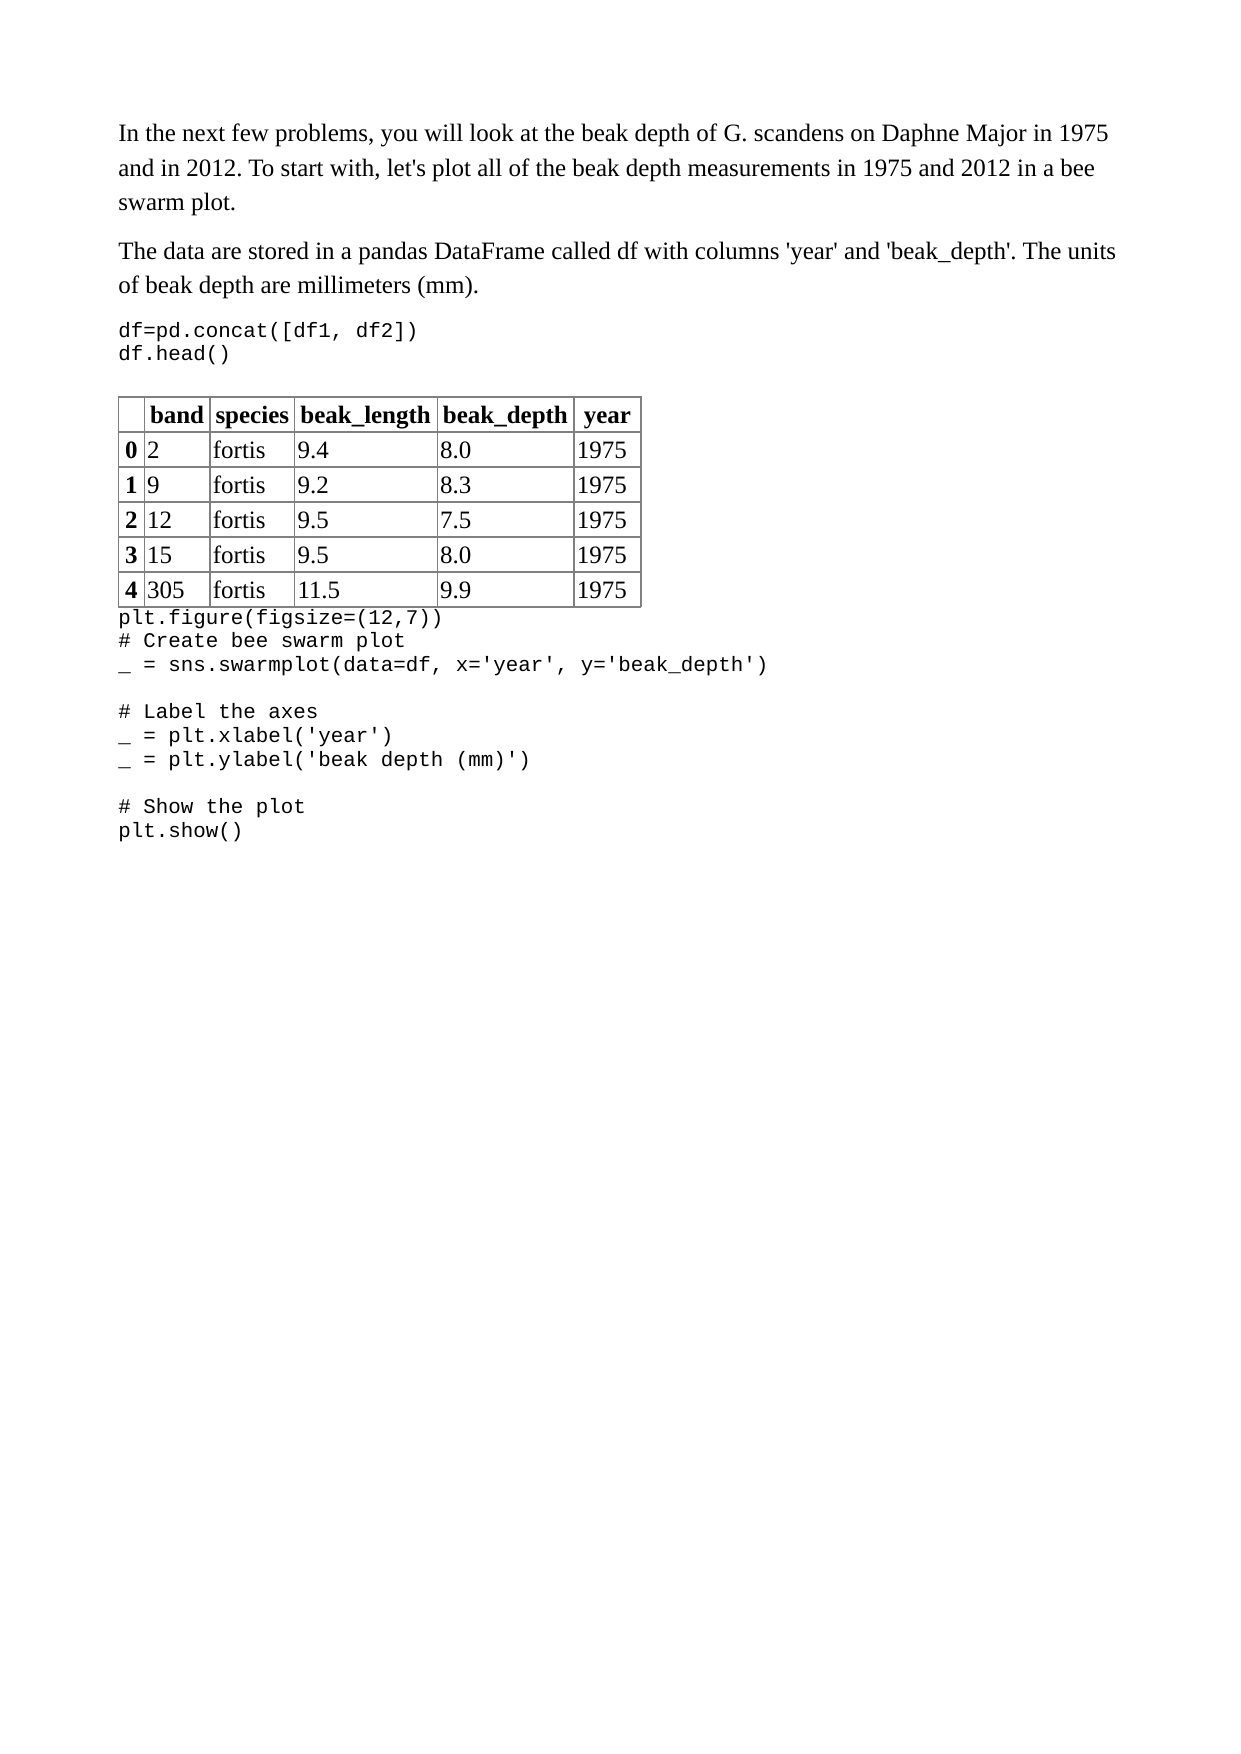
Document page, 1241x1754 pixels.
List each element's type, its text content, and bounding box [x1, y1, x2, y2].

table_cell 9.2 [295, 468, 437, 501]
table_cell 1975 [575, 503, 640, 536]
table_header beak_length [295, 398, 437, 431]
text The data are stored in a pandas DataFrame called df with columns 'year' and 'beak_depth'. The units of beak depth are millimeters (mm). [118, 236, 1122, 299]
table_cell fortis [211, 573, 294, 606]
table_cell 2 [119, 503, 144, 536]
text df=pd.concat([df1, df2]) [118, 320, 1122, 343]
table_cell 1975 [575, 468, 640, 501]
table_cell 2 [145, 433, 209, 466]
text _ = plt.ylabel('beak depth (mm)') [118, 749, 1122, 772]
table_cell 12 [145, 503, 209, 536]
table_cell 11.5 [295, 573, 437, 606]
table_cell 1 [119, 468, 144, 501]
table_cell 8.3 [438, 468, 573, 501]
text _ = sns.swarmplot(data=df, x='year', y='beak_depth') [118, 654, 1122, 678]
table_cell 15 [145, 538, 209, 571]
text # Create bee swarm plot [118, 631, 1122, 654]
text df.head() [118, 343, 1122, 367]
table_cell 1975 [575, 433, 640, 466]
table_cell 9.9 [438, 573, 573, 606]
table_cell 8.0 [438, 538, 573, 571]
table_cell fortis [211, 538, 294, 571]
table_header band [145, 398, 209, 431]
table_cell 9.4 [295, 433, 437, 466]
table_header [119, 398, 144, 431]
table_cell 1975 [575, 538, 640, 571]
table_cell 9.5 [295, 538, 437, 571]
table_cell 3 [119, 538, 144, 571]
table_header species [211, 398, 294, 431]
table_cell fortis [211, 433, 294, 466]
text plt.figure(figsize=(12,7)) [118, 607, 1122, 631]
text _ = plt.xlabel('year') [118, 725, 1122, 749]
table_cell 4 [119, 573, 144, 606]
text plt.show() [118, 820, 1122, 843]
table_cell 7.5 [438, 503, 573, 536]
table_header beak_depth [438, 398, 573, 431]
table_cell 0 [119, 433, 144, 466]
table_cell 9.5 [295, 503, 437, 536]
table_cell fortis [211, 503, 294, 536]
text In the next few problems, you will look at the beak depth of G. scandens on Daphne Major in 1975 and in 2012. To start with, let's plot all of the beak depth measurements in 1975 and 2012 in a bee swarm plot. [118, 118, 1122, 216]
text # Show the plot [118, 796, 1122, 820]
table_cell fortis [211, 468, 294, 501]
table_cell 1975 [575, 573, 640, 606]
table_cell 8.0 [438, 433, 573, 466]
text # Label the axes [118, 701, 1122, 725]
table_cell 9 [145, 468, 209, 501]
table_header year [575, 398, 640, 431]
table_cell 305 [145, 573, 209, 606]
